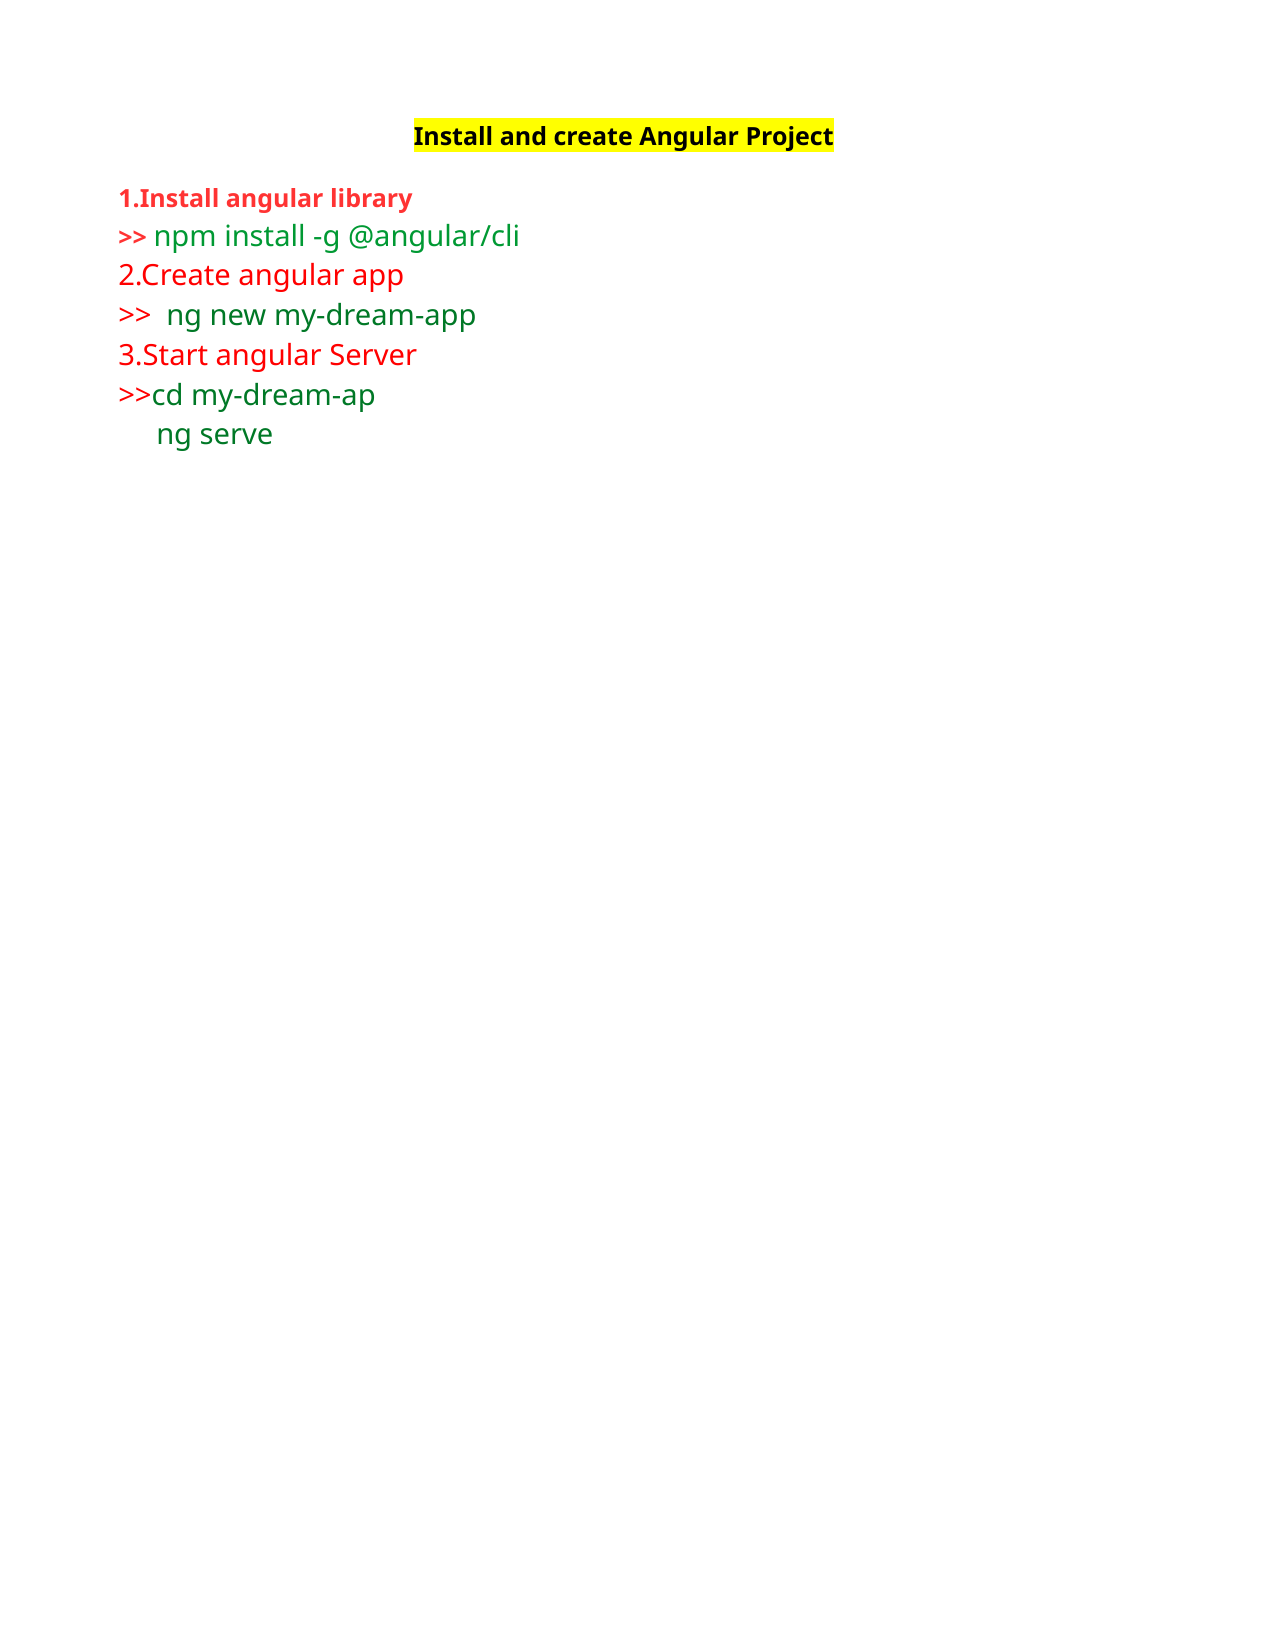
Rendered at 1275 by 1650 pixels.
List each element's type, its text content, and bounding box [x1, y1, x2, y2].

text 1.Install angular library [118, 181, 1157, 215]
text 3.Start angular Server [118, 334, 1157, 374]
text Install and create Angular Project [118, 118, 1157, 152]
text >>cd my-dream-app [118, 374, 1157, 413]
text >> npm install -g @angular/cli [118, 215, 1157, 255]
text >>nng new my-dream-app [118, 294, 1157, 334]
text 2.Create angular app [118, 255, 1157, 294]
text ng serve [118, 413, 1157, 453]
